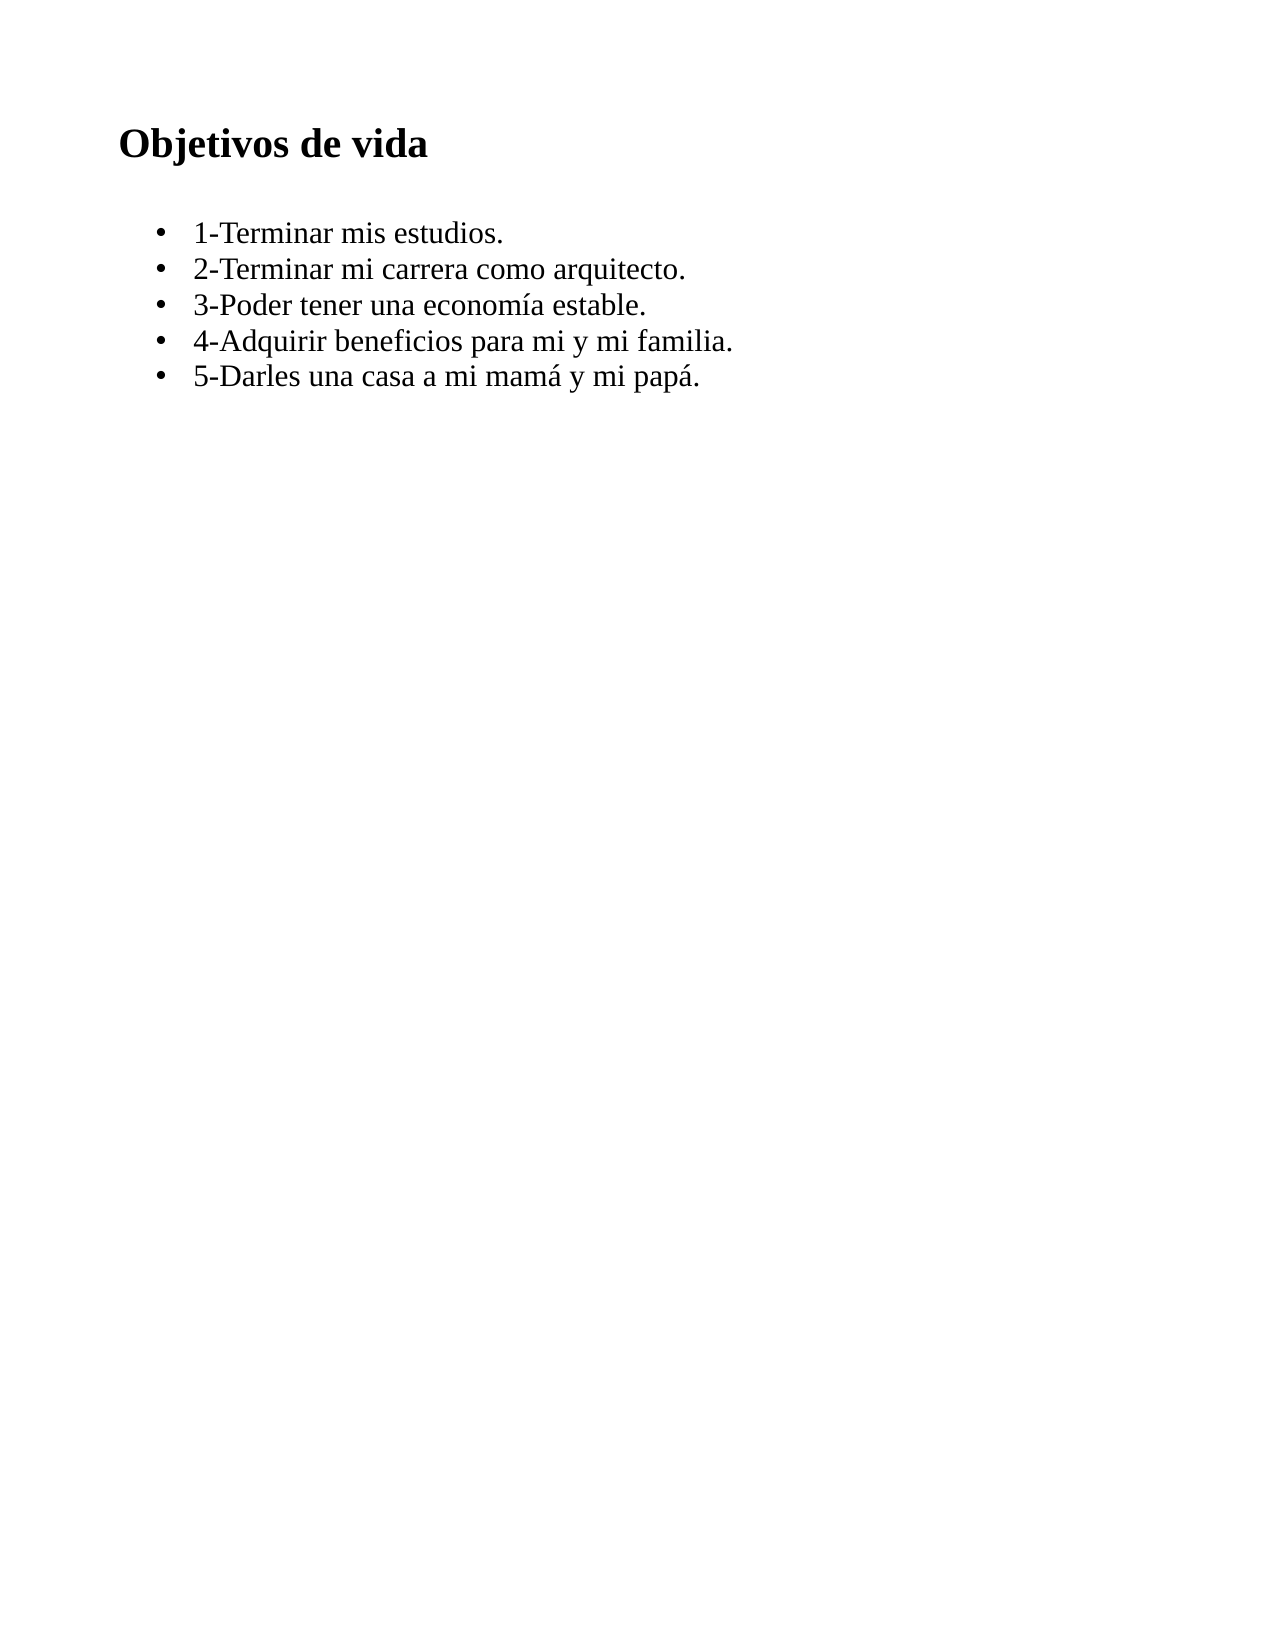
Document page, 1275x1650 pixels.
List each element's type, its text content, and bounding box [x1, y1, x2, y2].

list 4-Adquirir beneficios para mi y mi familia. [156, 322, 1157, 358]
text Objetivos de vida [118, 118, 1157, 166]
list 2-Terminar mi carrera como arquitecto. [156, 250, 1157, 286]
list 3-Poder tener una economía estable. [156, 286, 1157, 322]
list 1-Terminar mis estudios. [156, 214, 1157, 250]
list 5-Darles una casa a mi mamá y mi papá. [156, 358, 1157, 394]
